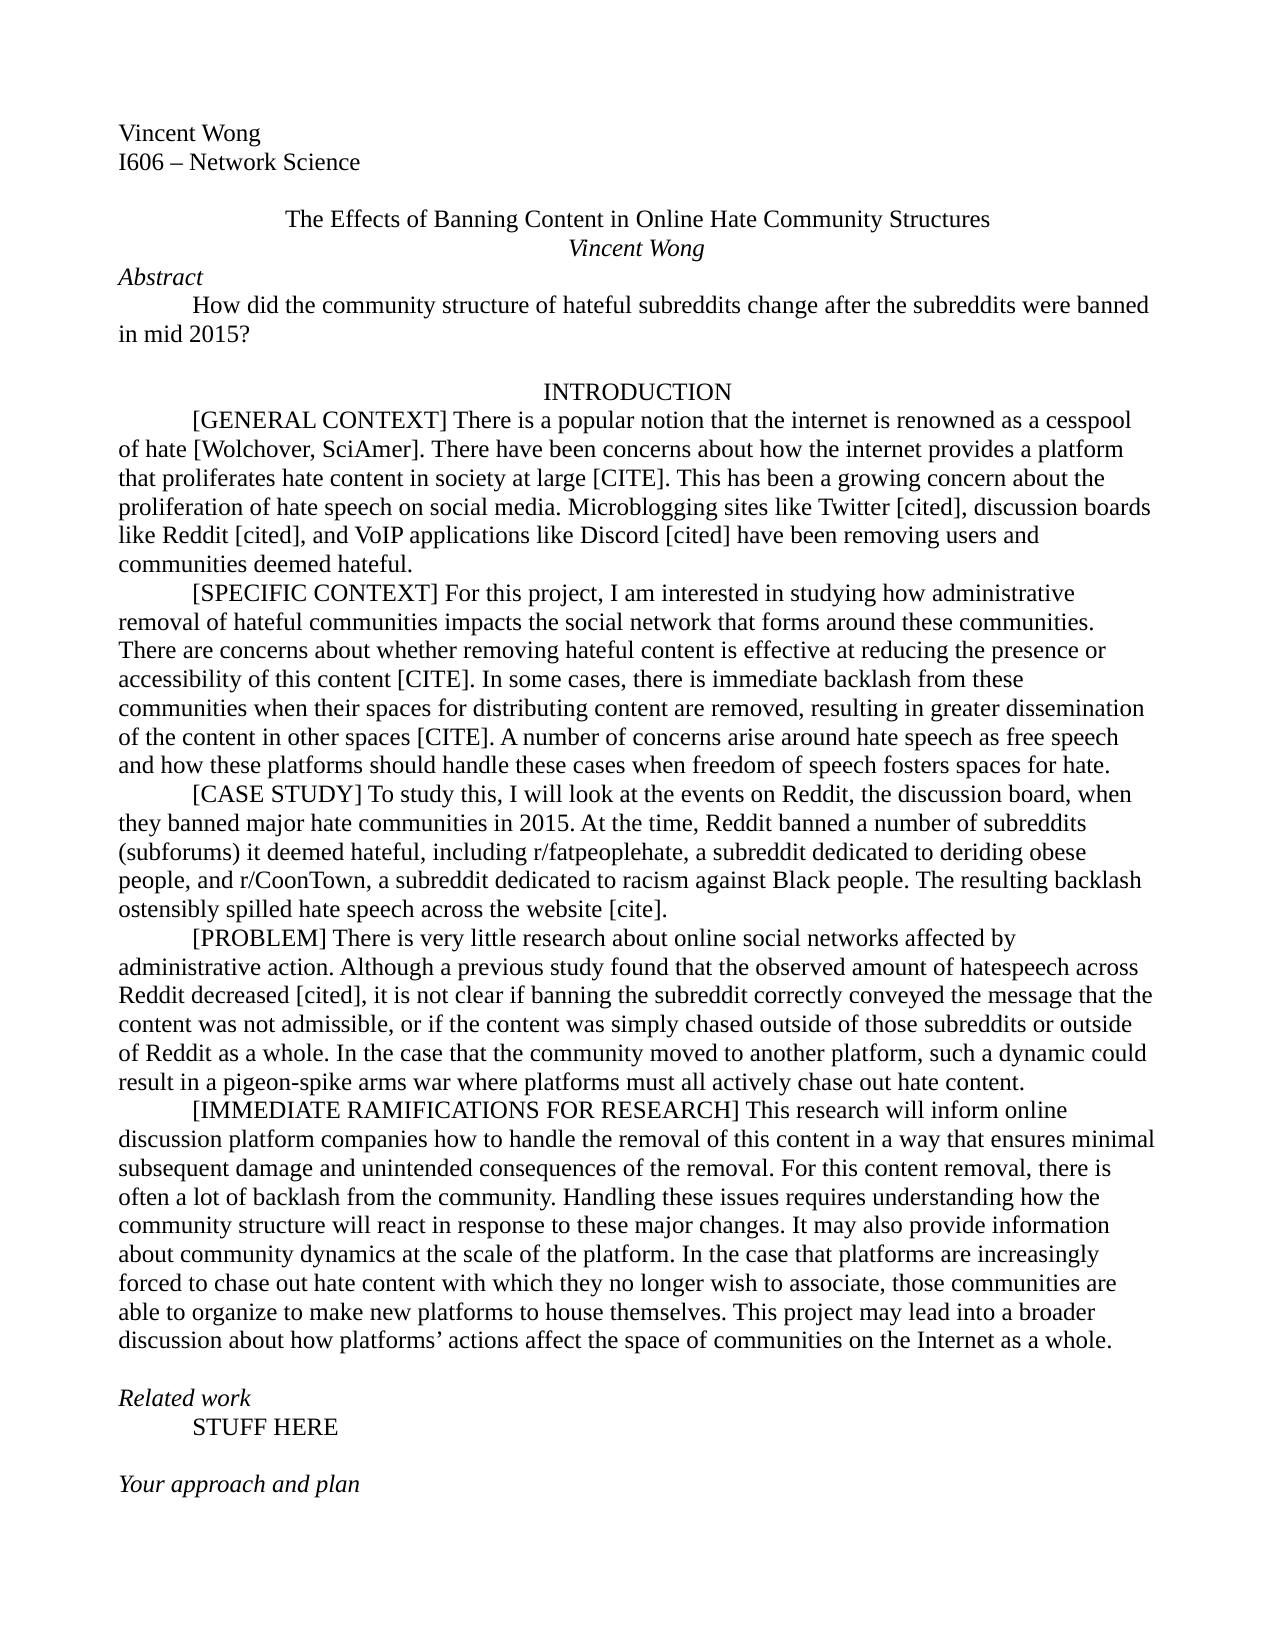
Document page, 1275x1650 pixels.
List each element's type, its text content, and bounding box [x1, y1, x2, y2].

text How did the community structure of hateful subreddits change after the subreddits were banned in mid 2015? [118, 291, 1157, 348]
text [SPECIFIC CONTEXT] For this project, I am interested in studying how administrative removal of hateful communities impacts the social network that forms around these communities. There are concerns about whether removing hateful content is effective at reducing the presence or accessibility of this content [CITE]. In some cases, there is immediate backlash from these communities when their spaces for distributing content are removed, resulting in greater dissemination of the content in other spaces [CITE]. A number of concerns arise around hate speech as free speech and how these platforms should handle these cases when freedom of speech fosters spaces for hate. [118, 578, 1157, 779]
text Vincent Wong [118, 118, 1157, 147]
text STUFF HERE [118, 1412, 1157, 1441]
text Vincent Wong [118, 233, 1157, 262]
text I606 – Network Science [118, 147, 1157, 176]
text Abstract [118, 262, 1157, 291]
text [IMMEDIATE RAMIFICATIONS FOR RESEARCH] This research will inform online discussion platform companies how to handle the removal of this content in a way that ensures minimal subsequent damage and unintended consequences of the removal. For this content removal, there is often a lot of backlash from the community. Handling these issues requires understanding how the community structure will react in response to these major changes. It may also provide information about community dynamics at the scale of the platform. In the case that platforms are increasingly forced to chase out hate content with which they no longer wish to associate, those communities are able to organize to make new platforms to house themselves. This project may lead into a broader discussion about how platforms’ actions affect the space of communities on the Internet as a whole. [118, 1096, 1157, 1354]
text [CASE STUDY] To study this, I will look at the events on Reddit, the discussion board, when they banned major hate communities in 2015. At the time, Reddit banned a number of subreddits (subforums) it deemed hateful, including r/fatpeoplehate, a subreddit dedicated to deriding obese people, and r/CoonTown, a subreddit dedicated to racism against Black people. The resulting backlash ostensibly spilled hate speech across the website [cite]. [118, 779, 1157, 923]
text Related work [118, 1383, 1157, 1412]
text INTRODUCTION [118, 377, 1157, 406]
text [PROBLEM] There is very little research about online social networks affected by administrative action. Although a previous study found that the observed amount of hatespeech across Reddit decreased [cited], it is not clear if banning the subreddit correctly conveyed the message that the content was not admissible, or if the content was simply chased outside of those subreddits or outside of Reddit as a whole. In the case that the community moved to another platform, such a dynamic could result in a pigeon-spike arms war where platforms must all actively chase out hate content. [118, 923, 1157, 1096]
text [GENERAL CONTEXT] There is a popular notion that the internet is renowned as a cesspool of hate [Wolchover, SciAmer]. There have been concerns about how the internet provides a platform that proliferates hate content in society at large [CITE]. This has been a growing concern about the proliferation of hate speech on social media. Microblogging sites like Twitter [cited], discussion boards like Reddit [cited], and VoIP applications like Discord [cited] have been removing users and communities deemed hateful. [118, 406, 1157, 578]
text Your approach and plan [118, 1469, 1157, 1498]
text The Effects of Banning Content in Online Hate Community Structures [118, 204, 1157, 233]
